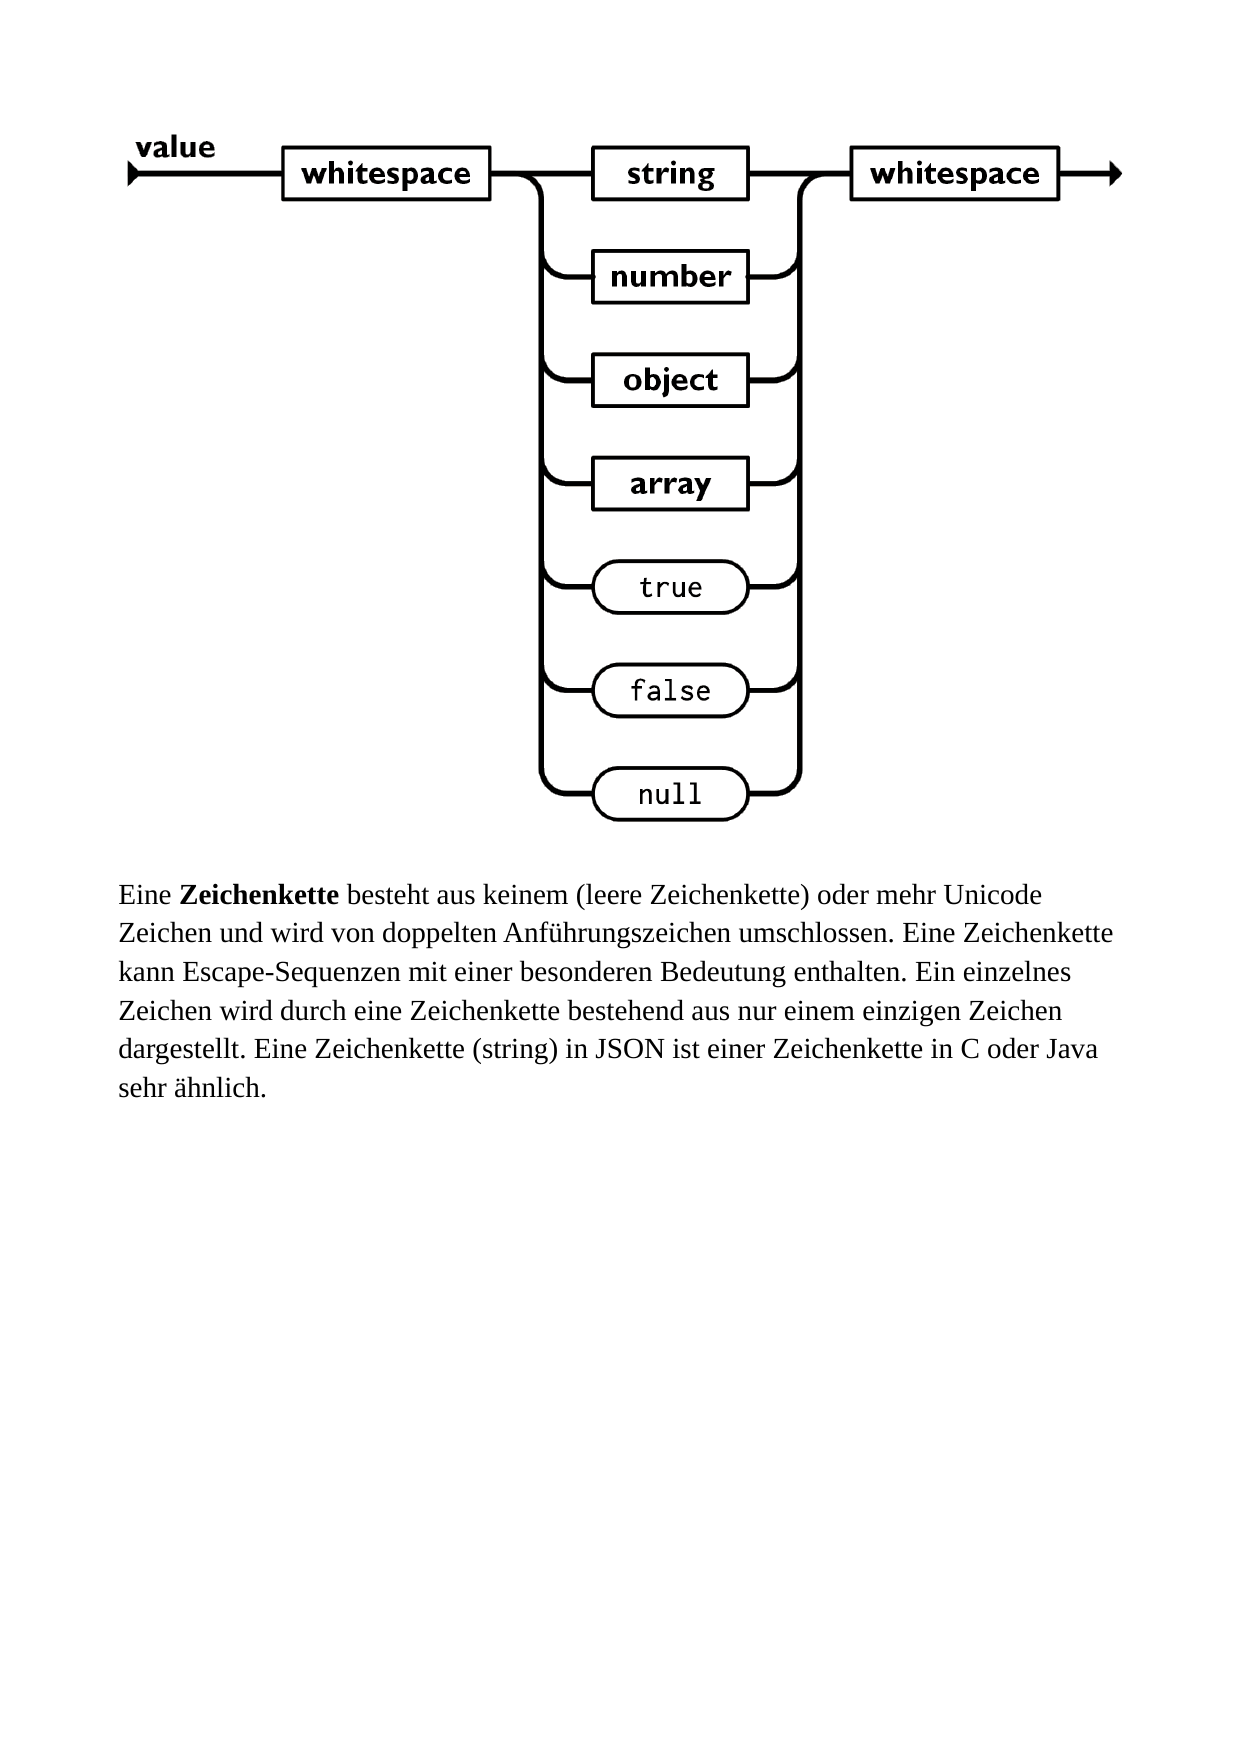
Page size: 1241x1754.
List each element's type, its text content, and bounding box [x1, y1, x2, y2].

text Eine Zeichenkette besteht aus keinem (leere Zeichenkette) oder mehr Unicode Zeichen und wird von doppelten Anführungszeichen umschlossen. Eine Zeichenkette kann Escape-Sequenzen mit einer besonderen Bedeutung enthalten. Ein einzelnes Zeichen wird durch eine Zeichenkette bestehend aus nur einem einzigen Zeichen dargestellt. Eine Zeichenkette (string) in JSON ist einer Zeichenkette in C oder Java sehr ähnlich. [118, 877, 1122, 1103]
picture [118, 118, 1123, 826]
